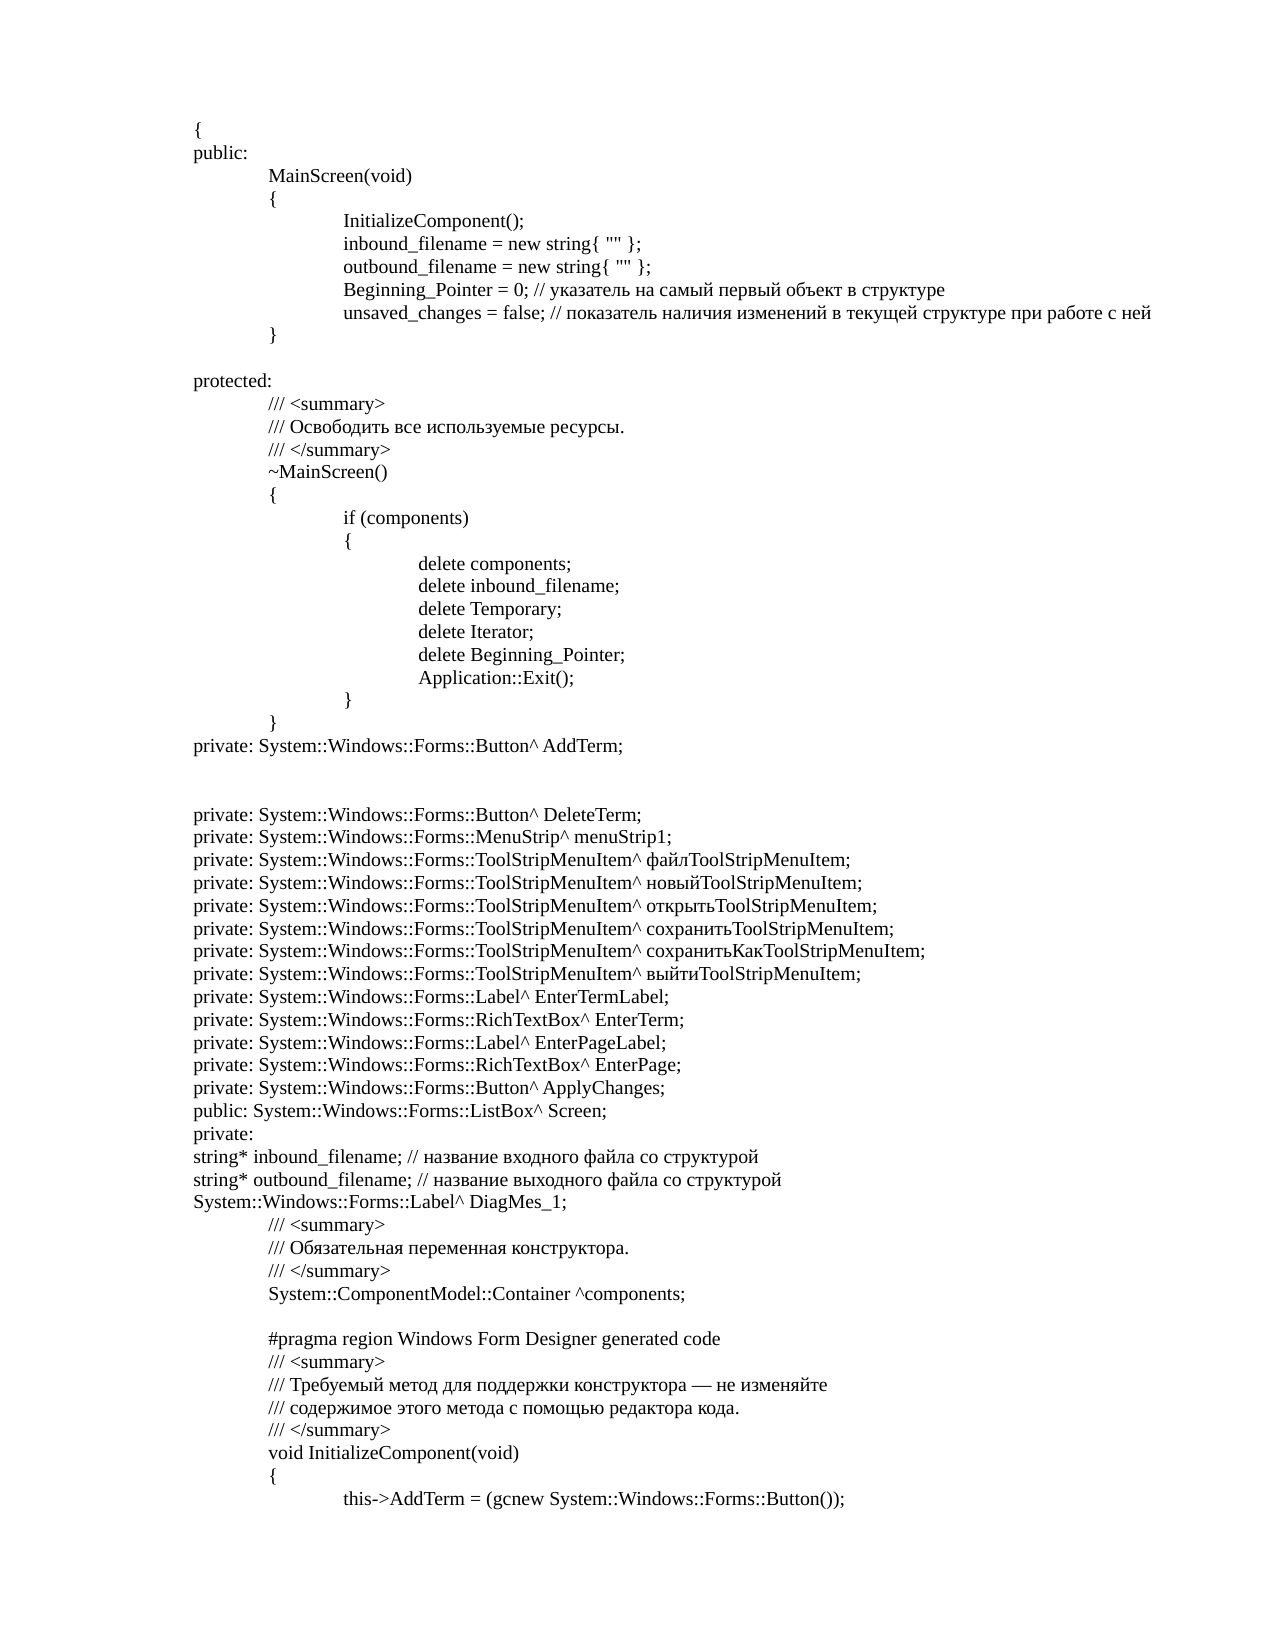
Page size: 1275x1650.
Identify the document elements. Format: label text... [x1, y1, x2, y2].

text void InitializeComponent(void) [118, 1441, 1157, 1464]
text { [118, 483, 1157, 506]
text delete Iterator; [118, 620, 1157, 643]
text private: System::Windows::Forms::ToolStripMenuItem^ файлToolStripMenuItem; [118, 848, 1157, 871]
text /// <summary> [118, 392, 1157, 415]
text Application::Exit(); [118, 666, 1157, 688]
text string* inbound_filename; // название входного файла со структурой [118, 1145, 1157, 1167]
text { [118, 118, 1157, 141]
text private: System::Windows::Forms::RichTextBox^ EnterPage; [118, 1053, 1157, 1076]
text { [118, 187, 1157, 209]
text private: System::Windows::Forms::RichTextBox^ EnterTerm; [118, 1008, 1157, 1031]
text System::Windows::Forms::Label^ DiagMes_1; [118, 1190, 1157, 1213]
text { [118, 529, 1157, 552]
text this->AddTerm = (gcnew System::Windows::Forms::Button()); [118, 1487, 1157, 1510]
text /// Требуемый метод для поддержки конструктора — не изменяйте [118, 1373, 1157, 1396]
text } [118, 688, 1157, 711]
text private: System::Windows::Forms::ToolStripMenuItem^ сохранитьToolStripMenuItem; [118, 917, 1157, 939]
text delete Temporary; [118, 597, 1157, 620]
text private: System::Windows::Forms::ToolStripMenuItem^ выйтиToolStripMenuItem; [118, 962, 1157, 985]
text System::ComponentModel::Container ^components; [118, 1282, 1157, 1304]
text /// <summary> [118, 1213, 1157, 1236]
text private: System::Windows::Forms::Button^ ApplyChanges; [118, 1076, 1157, 1099]
text /// <summary> [118, 1350, 1157, 1373]
text InitializeComponent(); [118, 209, 1157, 232]
text /// </summary> [118, 1259, 1157, 1282]
text unsaved_changes = false; // показатель наличия изменений в текущей структуре при работе с ней [118, 301, 1157, 323]
text string* outbound_filename; // название выходного файла со структурой [118, 1167, 1157, 1190]
text #pragma region Windows Form Designer generated code [118, 1327, 1157, 1350]
text MainScreen(void) [118, 164, 1157, 187]
text private: System::Windows::Forms::ToolStripMenuItem^ сохранитьКакToolStripMenuItem; [118, 939, 1157, 962]
text /// Освободить все используемые ресурсы. [118, 415, 1157, 437]
text public: System::Windows::Forms::ListBox^ Screen; [118, 1099, 1157, 1122]
text outbound_filename = new string{ "" }; [118, 255, 1157, 278]
text inbound_filename = new string{ "" }; [118, 232, 1157, 255]
text delete components; [118, 552, 1157, 574]
text delete inbound_filename; [118, 574, 1157, 597]
text private: System::Windows::Forms::MenuStrip^ menuStrip1; [118, 825, 1157, 848]
text Beginning_Pointer = 0; // указатель на самый первый объект в структуре [118, 278, 1157, 301]
text public: [118, 141, 1157, 164]
text ~MainScreen() [118, 460, 1157, 483]
text if (components) [118, 506, 1157, 529]
text /// содержимое этого метода с помощью редактора кода. [118, 1396, 1157, 1418]
text /// </summary> [118, 1418, 1157, 1441]
text /// </summary> [118, 437, 1157, 460]
text /// Обязательная переменная конструктора. [118, 1236, 1157, 1259]
text } [118, 323, 1157, 346]
text private: System::Windows::Forms::Button^ DeleteTerm; [118, 802, 1157, 825]
text delete Beginning_Pointer; [118, 643, 1157, 666]
text private: System::Windows::Forms::ToolStripMenuItem^ новыйToolStripMenuItem; [118, 871, 1157, 894]
text { [118, 1464, 1157, 1487]
text protected: [118, 369, 1157, 392]
text private: System::Windows::Forms::Button^ AddTerm; [118, 734, 1157, 757]
text private: [118, 1122, 1157, 1145]
text private: System::Windows::Forms::ToolStripMenuItem^ открытьToolStripMenuItem; [118, 894, 1157, 917]
text private: System::Windows::Forms::Label^ EnterTermLabel; [118, 985, 1157, 1008]
text } [118, 711, 1157, 734]
text private: System::Windows::Forms::Label^ EnterPageLabel; [118, 1031, 1157, 1053]
